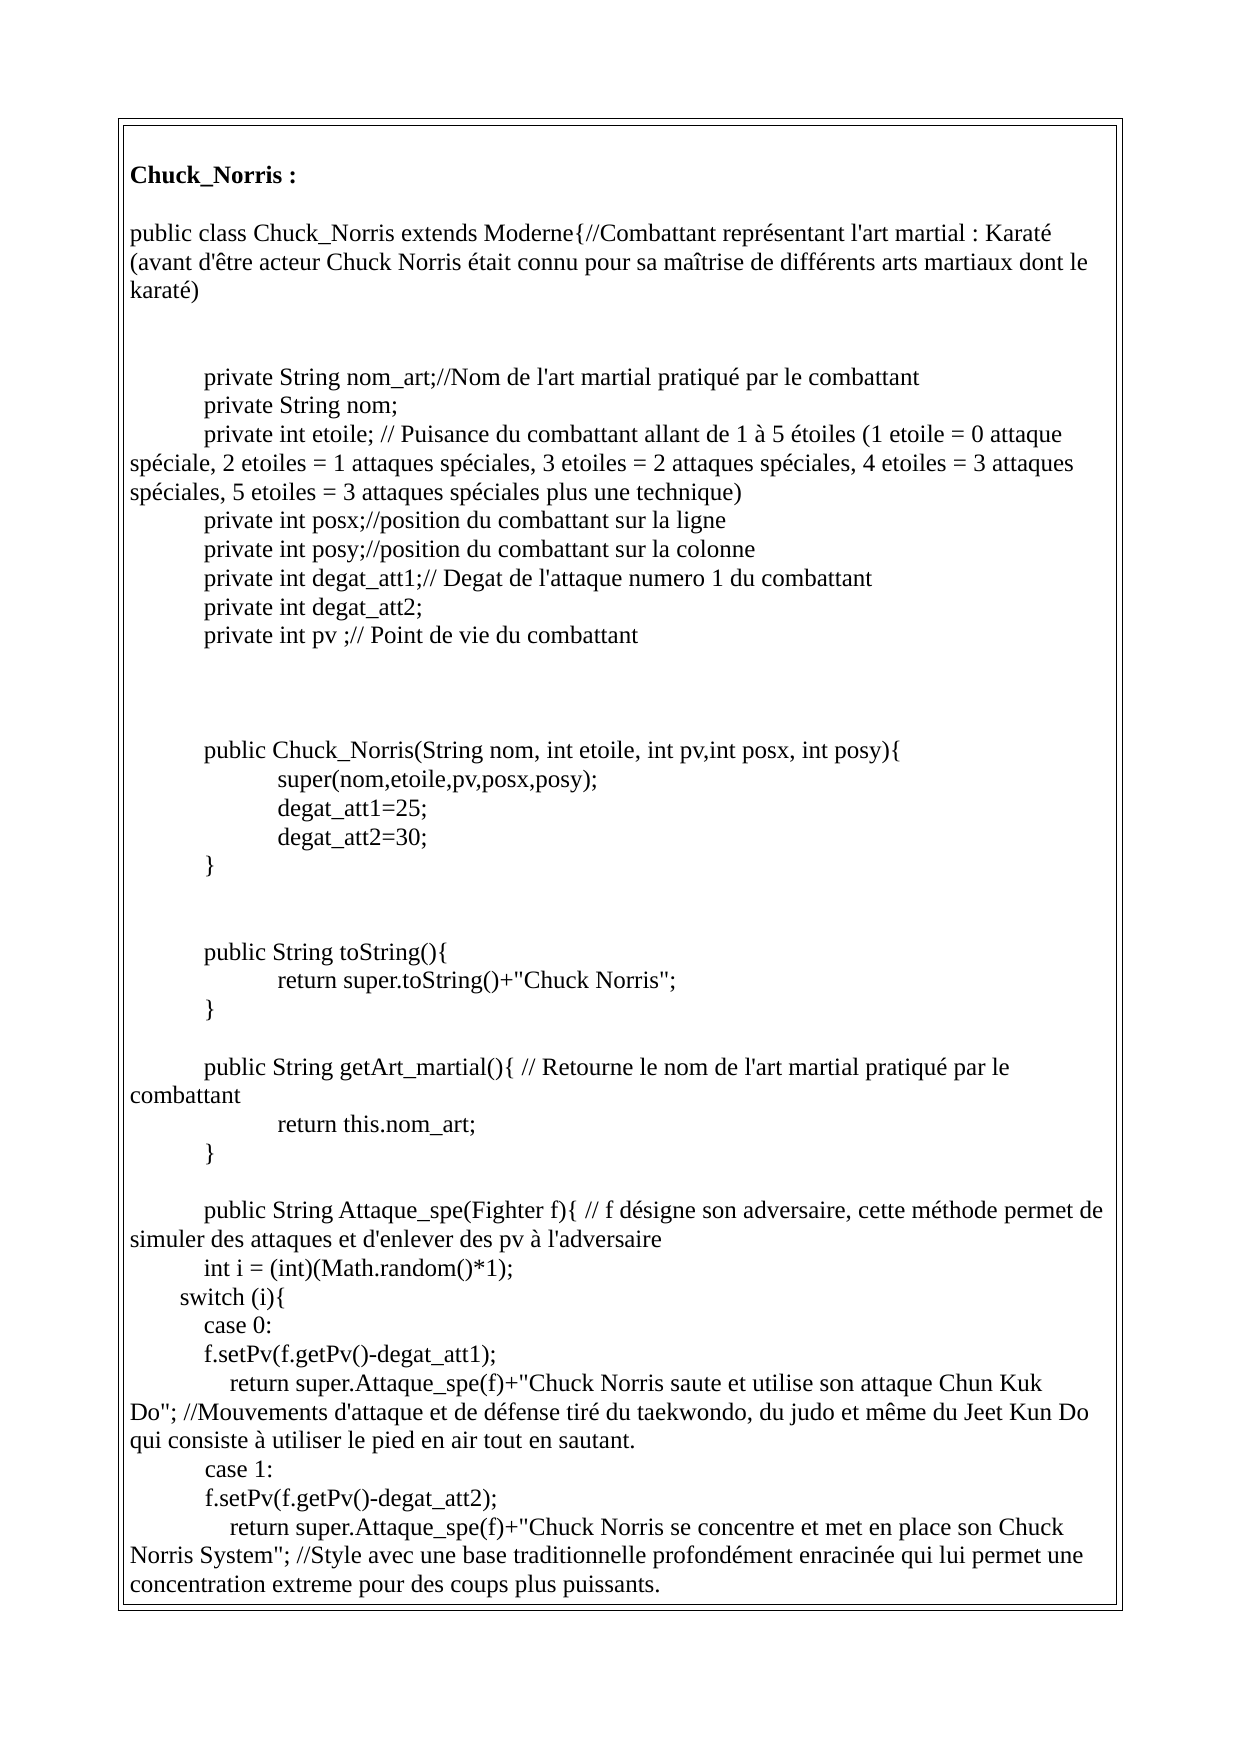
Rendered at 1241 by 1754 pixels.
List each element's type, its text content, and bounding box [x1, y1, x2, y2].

table_header Copier / coller vos classes et interfaces à partir d'ici : [119, 119, 1122, 1610]
table_header Chuck_Norris : public class Chuck_Norris extends Moderne{//Combattant représentant l'art martial : Karaté (avant d'être acteur Chuck Norris était connu pour sa maîtrise de différents arts martiaux dont le karaté) private String nom_art;//Nom de l'art martial pratiqué par le combattant private String nom; private int etoile; // Puisance du combattant allant de 1 à 5 étoiles (1 etoile = 0 attaque spéciale, 2 etoiles = 1 attaques spéciales, 3 etoiles = 2 attaques spéciales, 4 etoiles = 3 attaques spéciales, 5 etoiles = 3 attaques spéciales plus une technique) private int posx;//position du combattant sur la ligne private int posy;//position du combattant sur la colonne private int degat_att1;// Degat de l'attaque numero 1 du combattant private int degat_att2; private int pv ;// Point de vie du combattant public Chuck_Norris(String nom, int etoile, int pv,int posx, int posy){ super(nom,etoile,pv,posx,posy); degat_att1=25; degat_att2=30; } public String toString(){ return super.toString()+"Chuck Norris"; } public String getArt_martial(){ // Retourne le nom de l'art martial pratiqué par le combattant return this.nom_art; } public String Attaque_spe(Fighter f){ // f désigne son adversaire, cette méthode permet de simuler des attaques et d'enlever des pv à l'adversaire int i = (int)(Math.random()*1); switch (i){ case 0: f.setPv(f.getPv()-degat_att1); return super.Attaque_spe(f)+"Chuck Norris saute et utilise son attaque Chun Kuk Do"; //Mouvements d'attaque et de défense tiré du taekwondo, du judo et même du Jeet Kun Do qui consiste à utiliser le pied en air tout en sautant. case 1: f.setPv(f.getPv()-degat_att2); return super.Attaque_spe(f)+"Chuck Norris se concentre et met en place son Chuck Norris System"; //Style avec une base traditionnelle profondément enracinée qui lui permet une concentration extreme pour des coups plus puissants. [124, 126, 1116, 1604]
